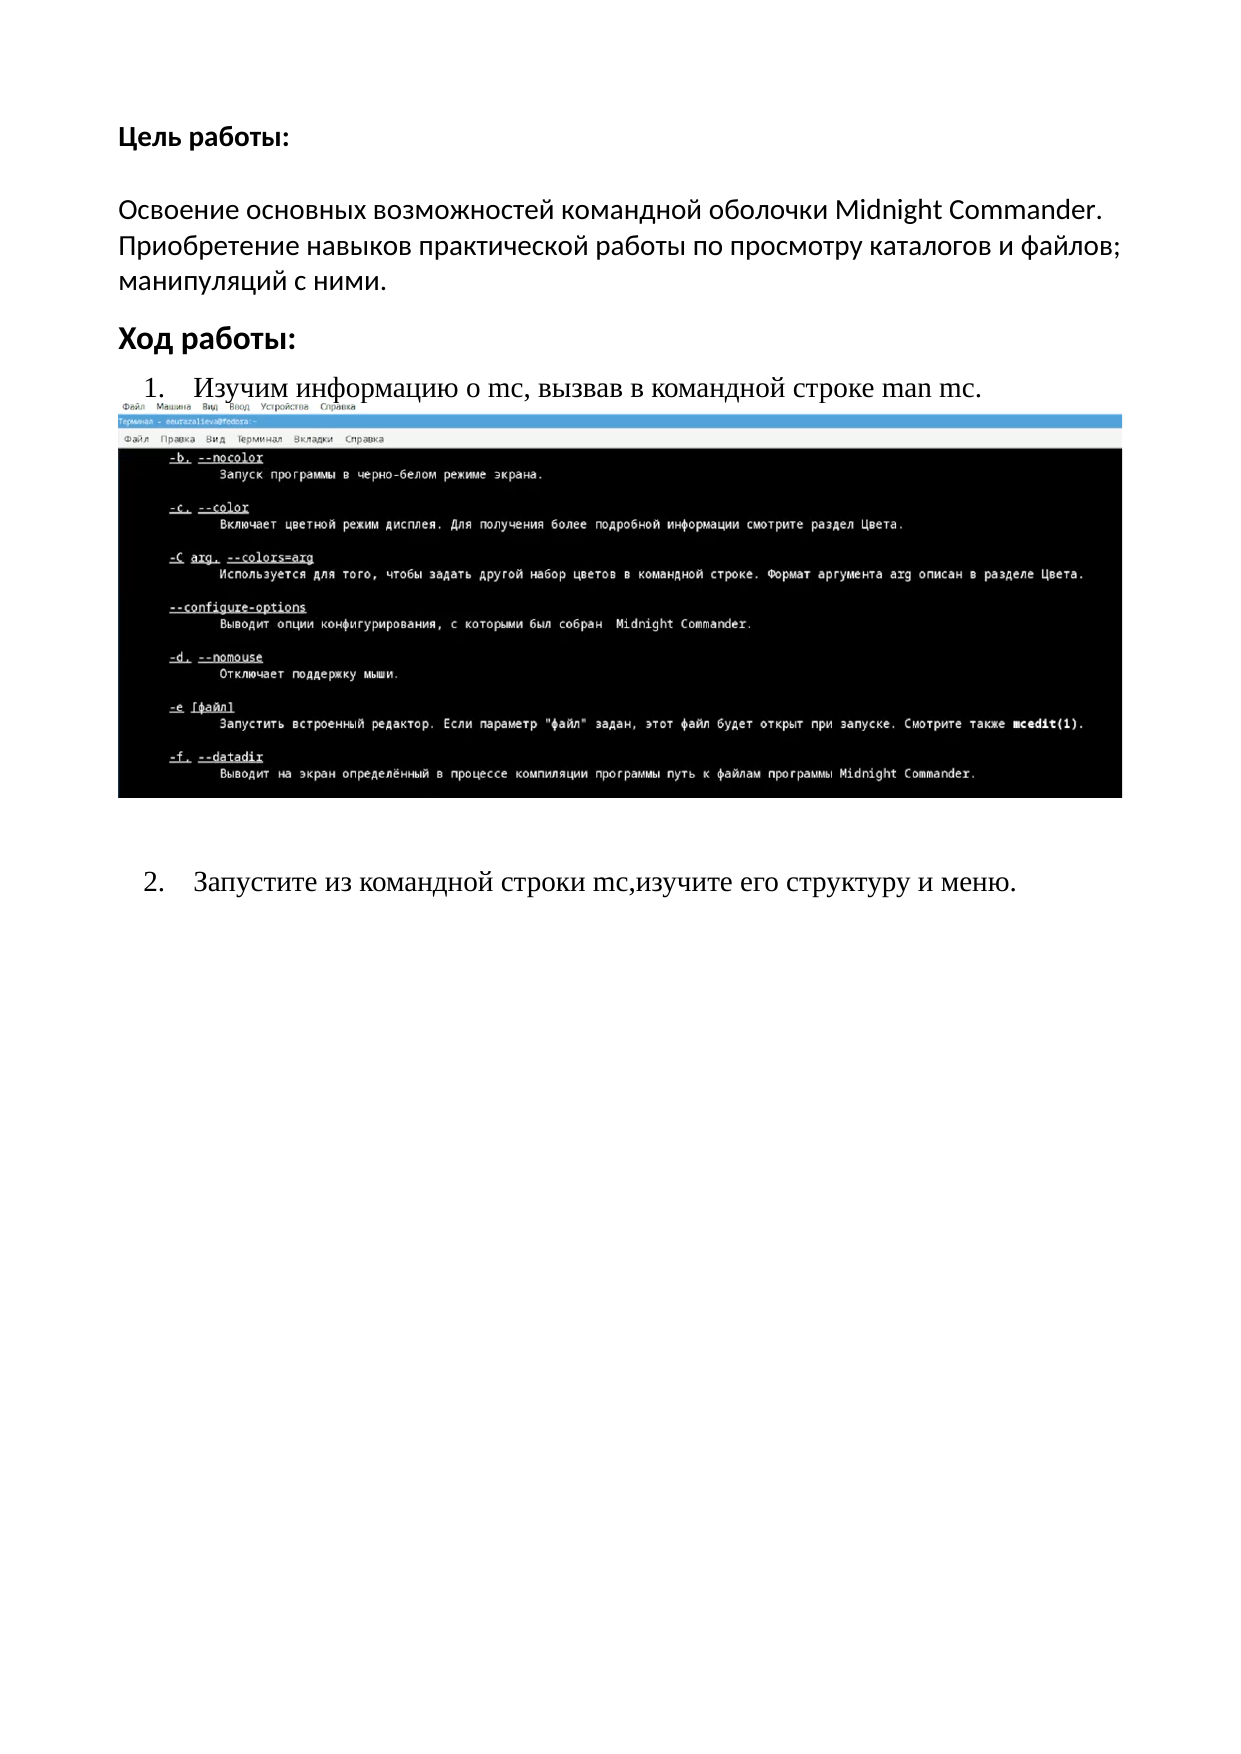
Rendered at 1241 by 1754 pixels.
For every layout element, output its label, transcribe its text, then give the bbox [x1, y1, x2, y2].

list Изучим информацию о mc, вызвав в командной строке man mc. [143, 370, 1122, 403]
text Освоение основных возможностей командной оболочки Midnight Commander. Приобретение навыков практической работы по просмотру каталогов и файлов; манипуляций с ними. [118, 191, 1122, 298]
text Ход работы: [118, 317, 1122, 358]
text Цель работы: [118, 118, 1122, 154]
list Запустите из командной строки mc,изучите его структуру и меню. [143, 864, 1122, 898]
